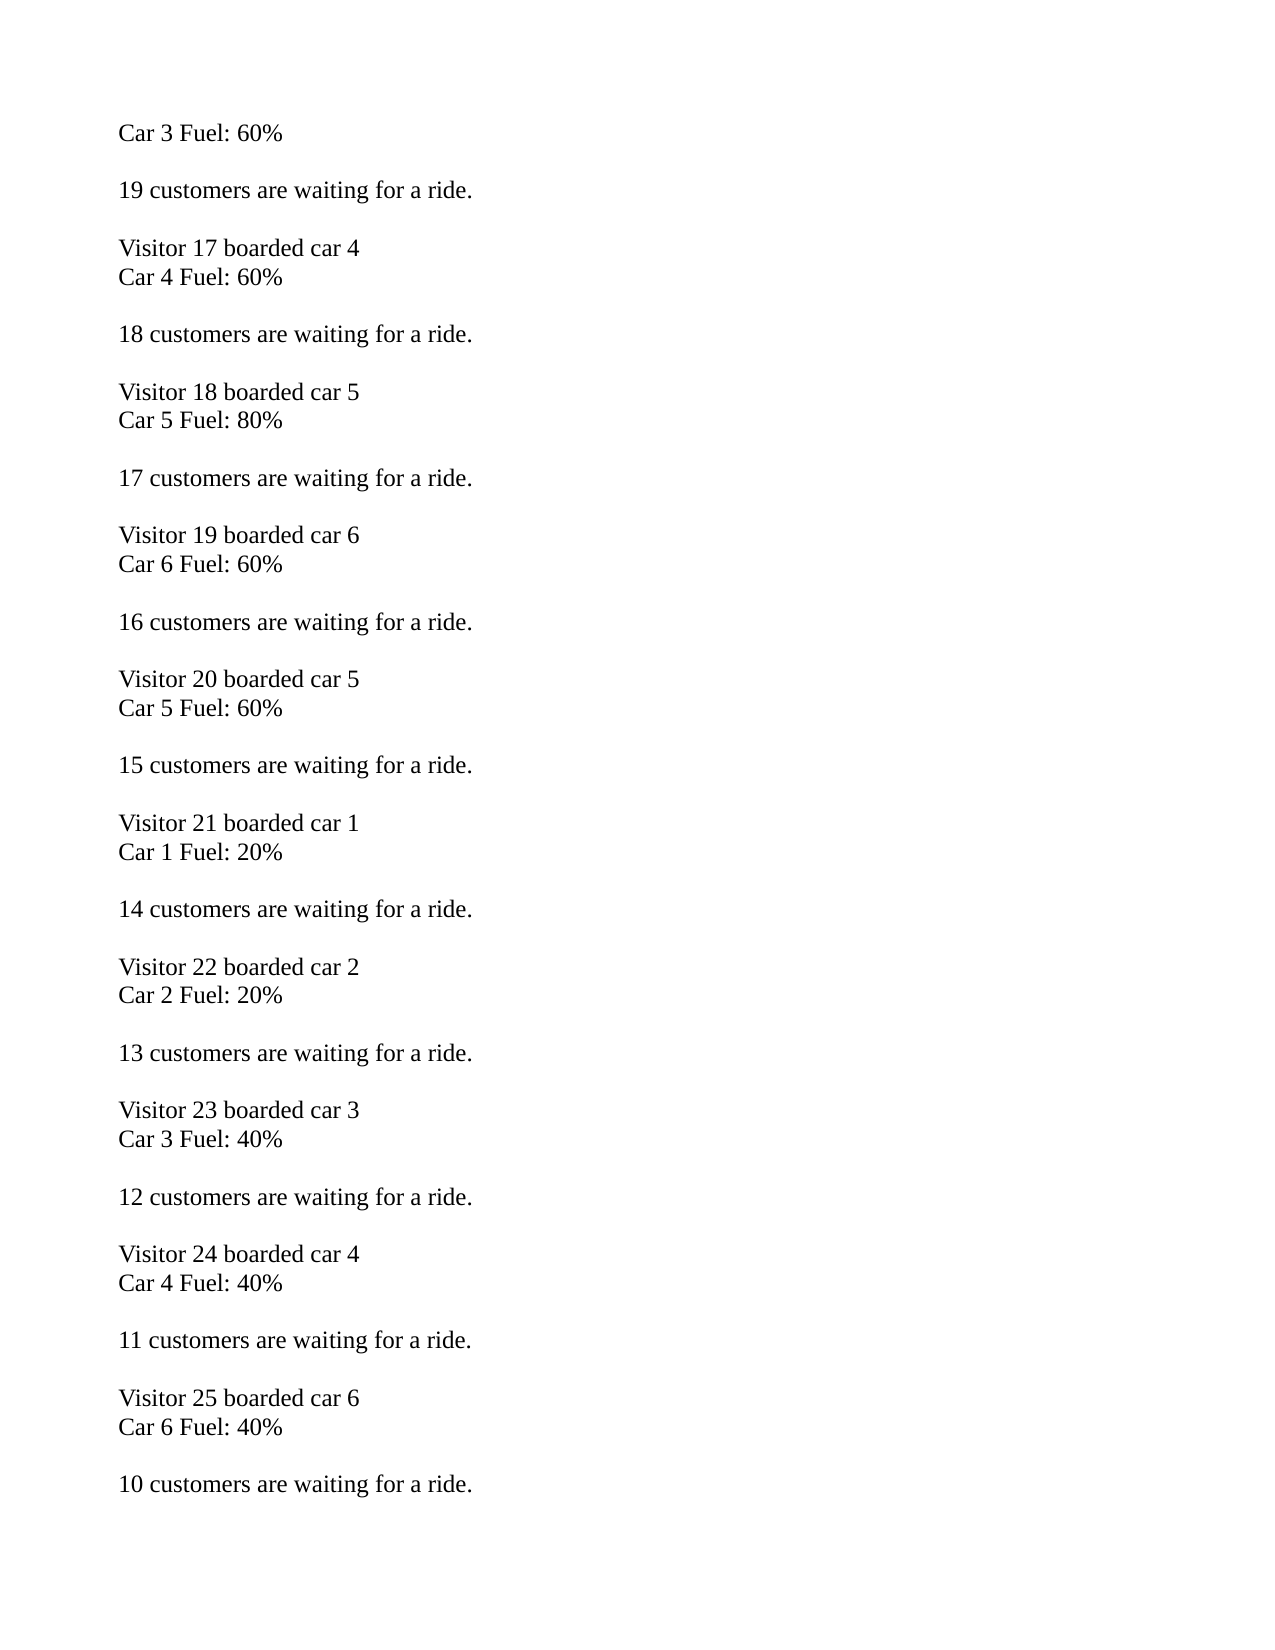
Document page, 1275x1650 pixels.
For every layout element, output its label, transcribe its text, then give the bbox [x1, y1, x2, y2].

text Visitor 20 boarded car 5 [118, 664, 1157, 693]
text 19 customers are waiting for a ride. [118, 176, 1157, 204]
text Car 4 Fuel: 60% [118, 262, 1157, 291]
text Visitor 18 boarded car 5 [118, 377, 1157, 406]
text Visitor 25 boarded car 6 [118, 1383, 1157, 1412]
text 11 customers are waiting for a ride. [118, 1326, 1157, 1354]
text Car 6 Fuel: 60% [118, 549, 1157, 578]
text 14 customers are waiting for a ride. [118, 894, 1157, 923]
text 13 customers are waiting for a ride. [118, 1038, 1157, 1067]
text Car 5 Fuel: 60% [118, 693, 1157, 722]
text 12 customers are waiting for a ride. [118, 1182, 1157, 1211]
text Car 1 Fuel: 20% [118, 837, 1157, 866]
text 17 customers are waiting for a ride. [118, 463, 1157, 492]
text Visitor 24 boarded car 4 [118, 1239, 1157, 1268]
text Visitor 23 boarded car 3 [118, 1096, 1157, 1124]
text Car 6 Fuel: 40% [118, 1412, 1157, 1441]
text Car 2 Fuel: 20% [118, 981, 1157, 1009]
text Car 3 Fuel: 60% [118, 118, 1157, 147]
text Visitor 22 boarded car 2 [118, 952, 1157, 981]
text 15 customers are waiting for a ride. [118, 751, 1157, 779]
text 10 customers are waiting for a ride. [118, 1469, 1157, 1498]
text Car 4 Fuel: 40% [118, 1268, 1157, 1297]
text Car 3 Fuel: 40% [118, 1124, 1157, 1153]
text 18 customers are waiting for a ride. [118, 319, 1157, 348]
text Visitor 17 boarded car 4 [118, 233, 1157, 262]
text Visitor 19 boarded car 6 [118, 521, 1157, 549]
text Visitor 21 boarded car 1 [118, 808, 1157, 837]
text Car 5 Fuel: 80% [118, 406, 1157, 434]
text 16 customers are waiting for a ride. [118, 607, 1157, 636]
